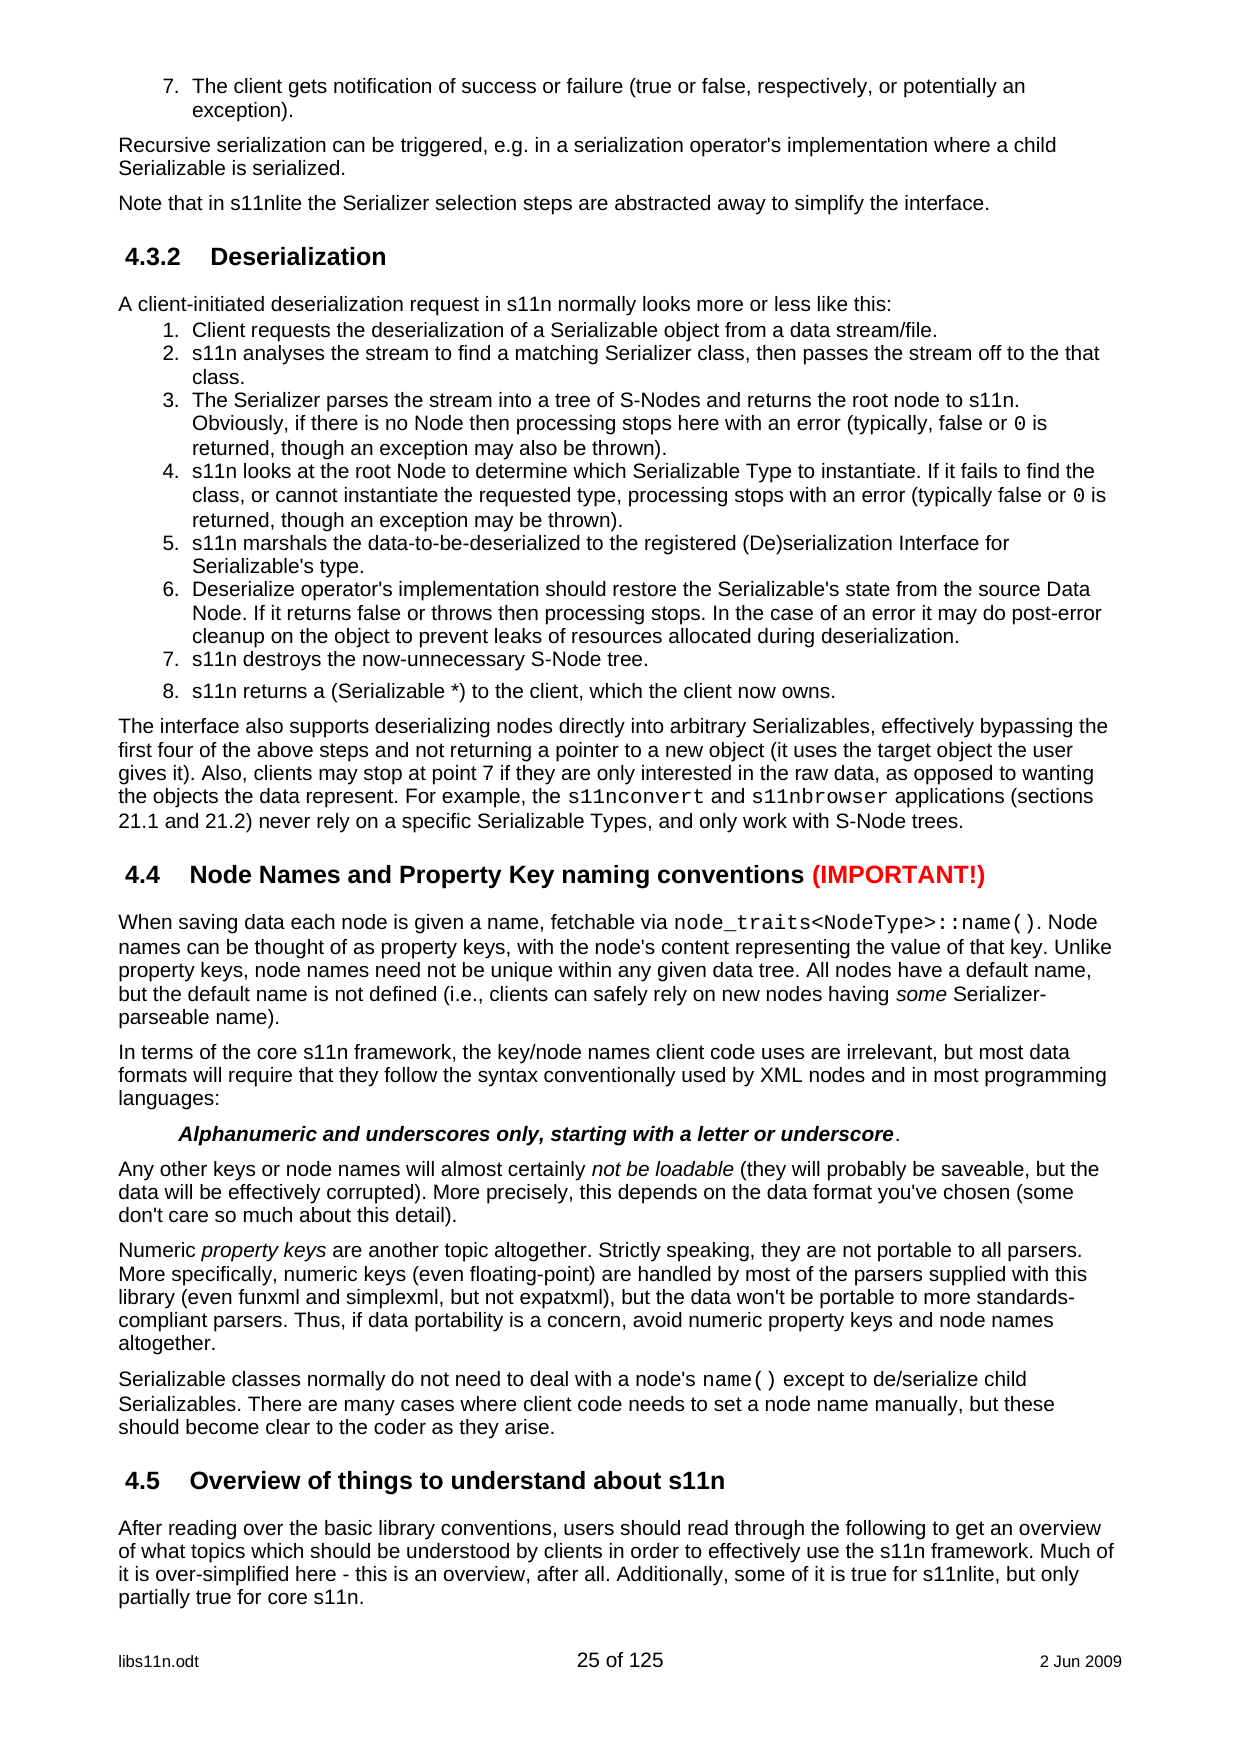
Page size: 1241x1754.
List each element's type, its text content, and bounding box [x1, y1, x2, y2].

text Note that in s11nlite the Serializer selection steps are abstracted away to simplify the interface. [118, 192, 1122, 215]
text Any other keys or node names will almost certainly not be loadable (they will probably be saveable, but the data will be effectively corrupted). More precisely, this depends on the data format you've chosen (some don't care so much about this detail). [118, 1157, 1122, 1227]
list Deserialize operator's implementation should restore the Serializable's state from the source Data Node. If it returns false or throws then processing stops. In the case of an error it may do post-error cleanup on the object to prevent leaks of resources allocated during deserialization. [162, 578, 1122, 648]
text Recursive serialization can be triggered, e.g. in a serialization operator's implementation where a child Serializable is serialized. [118, 133, 1122, 180]
list s11n marshals the data-to-be-deserialized to the registered (De)serialization Interface for Serializable's type. [162, 532, 1122, 578]
list The client gets notification of success or failure (true or false, respectively, or potentially an exception). [162, 75, 1122, 121]
text Numeric property keys are another topic altogether. Strictly speaking, they are not portable to all parsers. More specifically, numeric keys (even floating-point) are handled by most of the parsers supplied with this library (even funxml and simplexml, but not expatxml), but the data won't be portable to more standards-compliant parsers. Thus, if data portability is a concern, avoid numeric property keys and node names altogether. [118, 1239, 1122, 1355]
text In terms of the core s11n framework, the key/node names client code uses are irrelevant, but most data formats will require that they follow the syntax conventionally used by XML nodes and in most programming languages: [118, 1041, 1122, 1110]
subtitle Deserialization [118, 243, 1122, 271]
list s11n looks at the root Node to determine which Serializable Type to instantiate. If it fails to find the class, or cannot instantiate the requested type, processing stops with an error (typically false or 0 is returned, though an exception may be thrown). [162, 460, 1122, 532]
text A client-initiated deserialization request in s11n normally looks more or less like this: [118, 292, 1122, 316]
text After reading over the basic library conventions, users should read through the following to get an overview of what topics which should be understood by clients in order to effectively use the s11n framework. Much of it is over-simplified here - this is an overview, after all. Additionally, some of it is true for s11nlite, but only partially true for core s11n. [118, 1516, 1122, 1609]
text Serializable classes normally do not need to deal with a node's name() except to de/serialize child Serializables. There are many cases where client code needs to set a node name manually, but these should become clear to the coder as they arise. [118, 1367, 1122, 1439]
text Alphanumeric and underscores only, starting with a letter or underscore. [178, 1122, 1062, 1145]
list Client requests the deserialization of a Serializable object from a data stream/file. [162, 319, 1122, 342]
subtitle Node Names and Property Key naming conventions (IMPORTANT!) [118, 861, 1122, 889]
list The Serializer parses the stream into a tree of S-Nodes and returns the root node to s11n. Obviously, if there is no Node then processing stops here with an error (typically, false or 0 is returned, though an exception may also be thrown). [162, 388, 1122, 460]
list s11n destroys the now-unnecessary S-Node tree. [162, 648, 1122, 671]
list s11n returns a (Serializable *) to the client, which the client now owns. [162, 680, 1122, 703]
text The interface also supports deserializing nodes directly into arbitrary Serializables, effectively bypassing the first four of the above steps and not returning a pointer to a new object (it uses the target object the user gives it). Also, clients may stop at point 7 if they are only interested in the raw data, as opposed to wanting the objects the data represent. For example, the s11nconvert and s11nbrowser applications (sections 21.1 and 21.2) never rely on a specific Serializable Types, and only work with S-Node trees. [118, 715, 1122, 833]
subtitle Overview of things to understand about s11n [118, 1467, 1122, 1495]
text When saving data each node is given a name, fetchable via node_traits<NodeType>::name(). Node names can be thought of as property keys, with the node's content representing the value of that key. Unlike property keys, node names need not be unique within any given data tree. All nodes have a default name, but the default name is not defined (i.e., clients can safely rely on new nodes having some Serializer-parseable name). [118, 911, 1122, 1028]
list s11n analyses the stream to find a matching Serializer class, then passes the stream off to the that class. [162, 342, 1122, 388]
